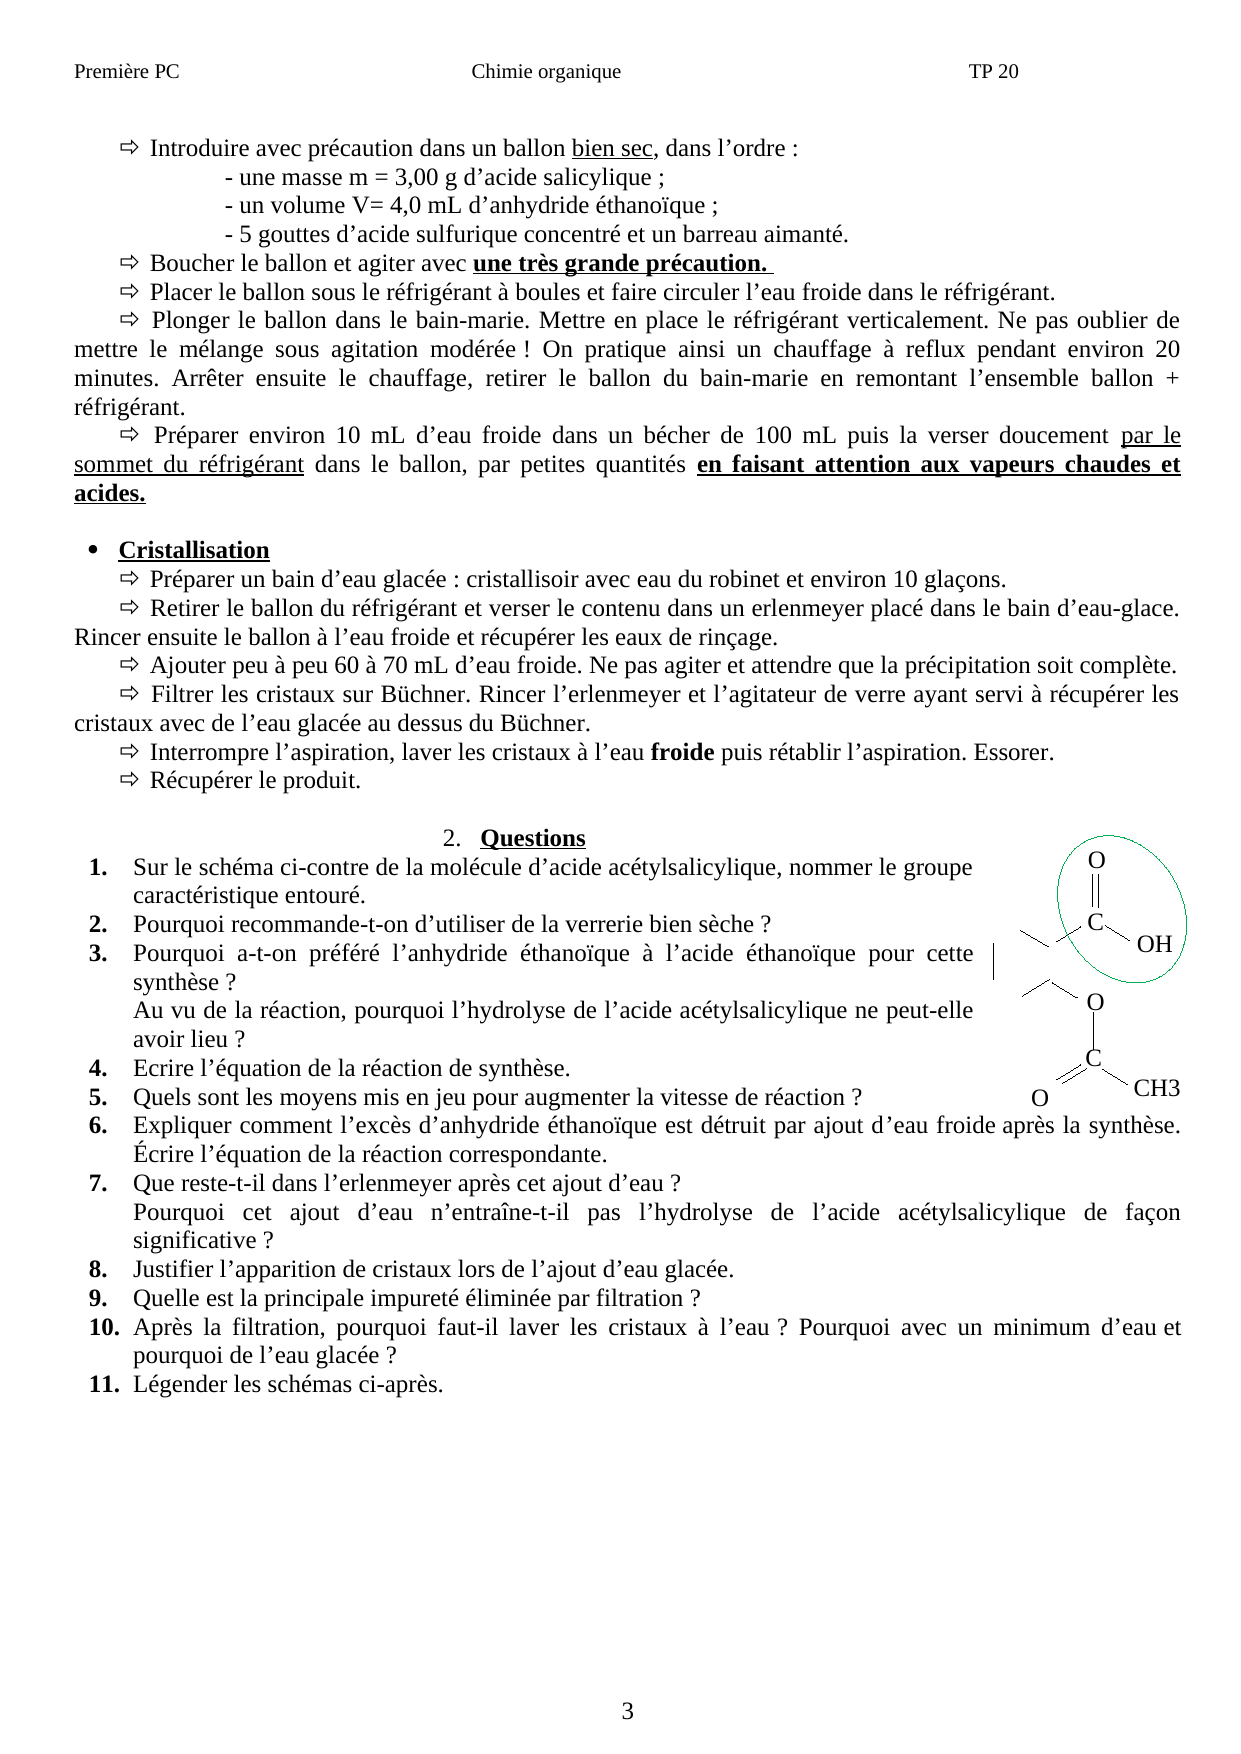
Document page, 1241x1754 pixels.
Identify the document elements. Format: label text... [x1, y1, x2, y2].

text  Plonger le ballon dans le bain-marie. Mettre en place le réfrigérant verticalement. Ne pas oublier de mettre le mélange sous agitation modérée ! On pratique ainsi un chauffage à reflux pendant environ 20 minutes. Arrêter ensuite le chauffage, retirer le ballon du bain-marie en remontant l’ensemble ballon + réfrigérant. [74, 305, 1181, 420]
text  Retirer le ballon du réfrigérant et verser le contenu dans un erlenmeyer placé dans le bain d’eau-glace. Rincer ensuite le ballon à l’eau froide et récupérer les eaux de rinçage. [74, 593, 1181, 650]
text  Boucher le ballon et agiter avec une très grande précaution. [74, 248, 1181, 277]
list Légender les schémas ci-après. [89, 1369, 1181, 1398]
list Ecrire l’équation de la réaction de synthèse. [89, 1053, 1181, 1082]
text  Interrompre l’aspiration, laver les cristaux à l’eau froide puis rétablir l’aspiration. Essorer. [74, 737, 1181, 765]
text  Placer le ballon sous le réfrigérant à boules et faire circuler l’eau froide dans le réfrigérant. [74, 277, 1181, 305]
list Quels sont les moyens mis en jeu pour augmenter la vitesse de réaction ? [89, 1082, 1181, 1110]
list Au vu de la réaction, pourquoi l’hydrolyse de l’acide acétylsalicylique ne peut-elle avoir lieu ? [133, 995, 1181, 1053]
list Pourquoi a-t-on préféré l’anhydride éthanoïque à l’acide éthanoïque pour cette synthèse ? [89, 938, 1181, 995]
text  Préparer environ 10 mL d’eau froide dans un bécher de 100 mL puis la verser doucement par le sommet du réfrigérant dans le ballon, par petites quantités en faisant attention aux vapeurs chaudes et acides. [74, 420, 1181, 507]
list Après la filtration, pourquoi faut-il laver les cristaux à l’eau ? Pourquoi avec un minimum d’eau et pourquoi de l’eau glacée ? [89, 1312, 1181, 1369]
list Expliquer comment l’excès d’anhydride éthanoïque est détruit par ajout d’eau froide après la synthèse. Écrire l’équation de la réaction correspondante. [89, 1110, 1181, 1168]
text  Introduire avec précaution dans un ballon bien sec, dans l’ordre : [74, 133, 1181, 162]
list Justifier l’apparition de cristaux lors de l’ajout d’eau glacée. [89, 1254, 1181, 1283]
text - 5 gouttes d’acide sulfurique concentré et un barreau aimanté. [74, 219, 1181, 248]
text  Préparer un bain d’eau glacée : cristallisoir avec eau du robinet et environ 10 glaçons. [74, 564, 1181, 593]
list Quelle est la principale impureté éliminée par filtration ? [89, 1283, 1181, 1312]
text  Filtrer les cristaux sur Büchner. Rincer l’erlenmeyer et l’agitateur de verre ayant servi à récupérer les cristaux avec de l’eau glacée au dessus du Büchner. [74, 679, 1181, 737]
list Que reste-t-il dans l’erlenmeyer après cet ajout d’eau ? [89, 1168, 1181, 1197]
list Pourquoi recommande-t-on d’utiliser de la verrerie bien sèche ? [89, 909, 1181, 938]
text - un volume V= 4,0 mL d’anhydride éthanoïque ; [74, 190, 1181, 219]
text  Ajouter peu à peu 60 à 70 mL d’eau froide. Ne pas agiter et attendre que la précipitation soit complète. [74, 650, 1181, 679]
text  Récupérer le produit. [74, 765, 1181, 794]
list Questions [443, 823, 1181, 852]
list Cristallisation [89, 535, 1181, 564]
text - une masse m = 3,00 g d’acide salicylique ; [74, 162, 1181, 190]
list Pourquoi cet ajout d’eau n’entraîne-t-il pas l’hydrolyse de l’acide acétylsalicylique de façon significative ? [133, 1197, 1181, 1254]
list Sur le schéma ci-contre de la molécule d’acide acétylsalicylique, nommer le groupe caractéristique entouré. [89, 852, 1181, 909]
